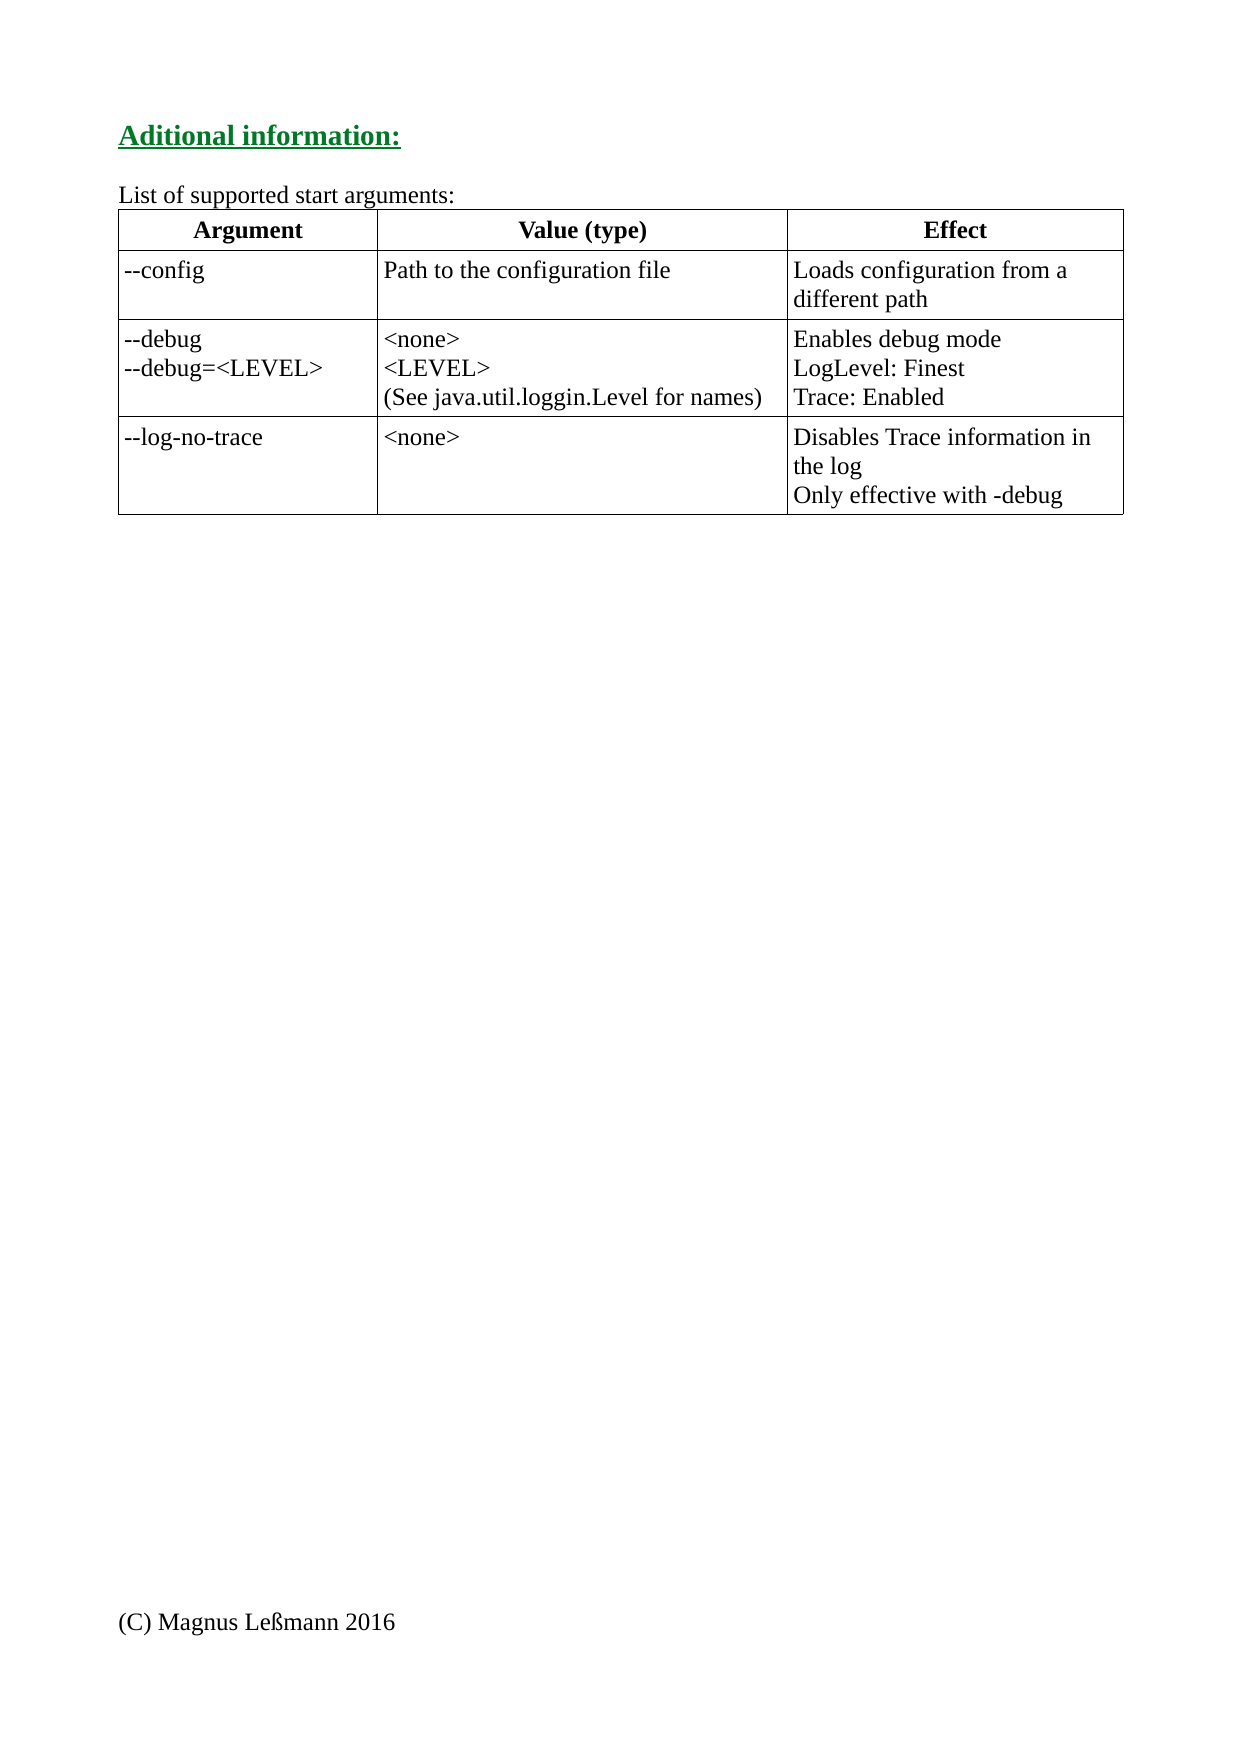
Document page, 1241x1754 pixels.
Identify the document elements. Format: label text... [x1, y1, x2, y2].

table_cell --log-no-trace [119, 417, 377, 514]
table_cell --debug --debug=<LEVEL> [119, 320, 377, 416]
table_cell --config [119, 251, 377, 318]
table_cell Enables debug mode LogLevel: Finest Trace: Enabled [788, 320, 1123, 416]
text Aditional information: [118, 118, 1122, 152]
text List of supported start arguments: [118, 180, 1122, 209]
table_header Argument [119, 210, 377, 249]
table_cell Loads configuration from a different path [788, 251, 1123, 318]
table_header Effect [788, 210, 1123, 249]
table_cell <none> [378, 417, 787, 514]
table_header Value (type) [378, 210, 787, 249]
table_cell Disables Trace information in the log Only effective with -debug [788, 417, 1123, 514]
table_cell <none> <LEVEL> (See java.util.loggin.Level for names) [378, 320, 787, 416]
table_cell Path to the configuration file [378, 251, 787, 318]
